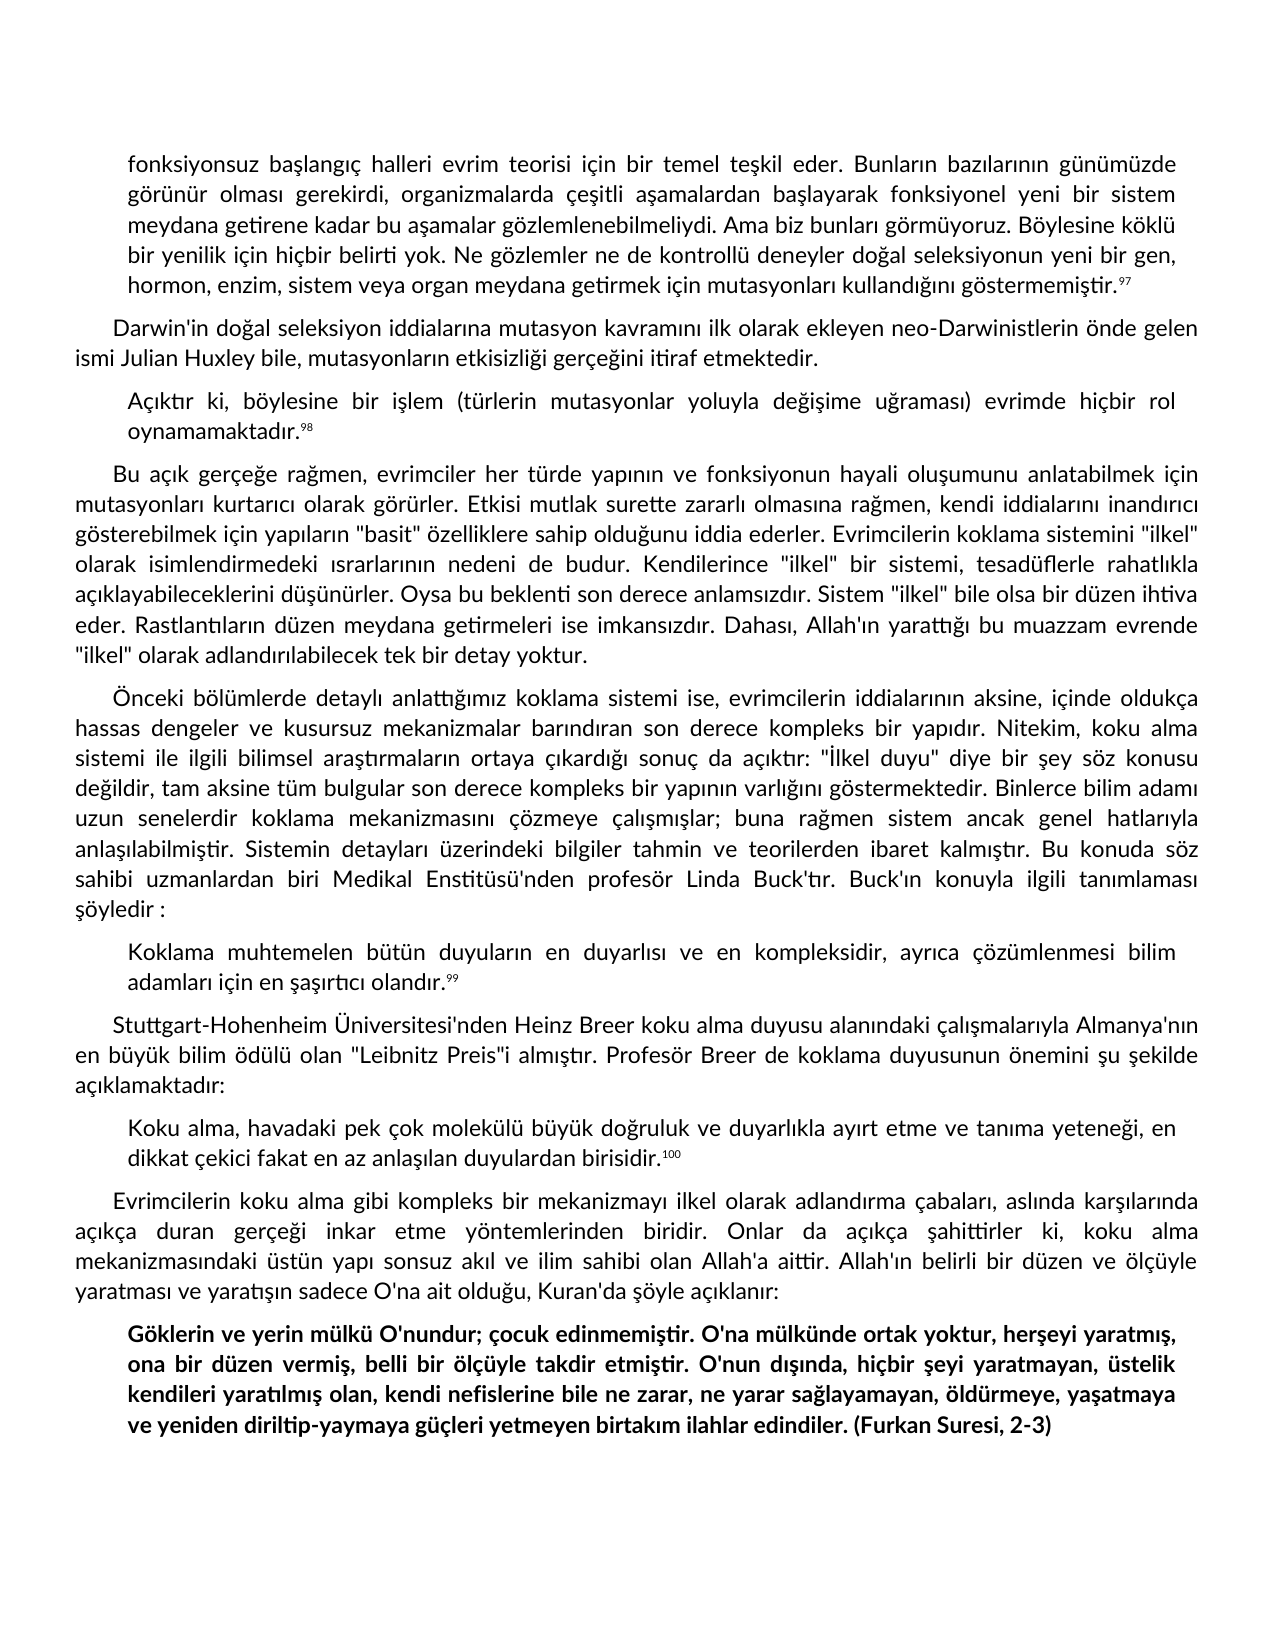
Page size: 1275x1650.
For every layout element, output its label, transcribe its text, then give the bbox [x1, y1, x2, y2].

text Koku alma, havadaki pek çok molekülü büyük doğruluk ve duyarlıkla ayırt etme ve tanıma yeteneği, en dikkat çekici fakat en az anlaşılan duyulardan birisidir.100 [127, 1113, 1177, 1171]
text Koklama muhtemelen bütün duyuların en duyarlısı ve en kompleksidir, ayrıca çözümlenmesi bilim adamları için en şaşırtıcı olandır.99 [127, 937, 1177, 995]
text Evrimcilerin koku alma gibi kompleks bir mekanizmayı ilkel olarak adlandırma çabaları, aslında karşılarında açıkça duran gerçeği inkar etme yöntemlerinden biridir. Onlar da açıkça şahittirler ki, koku alma mekanizmasındaki üstün yapı sonsuz akıl ve ilim sahibi olan Allah'a aittir. Allah'ın belirli bir düzen ve ölçüyle yaratması ve yaratışın sadece O'na ait olduğu, Kuran'da şöyle açıklanır: [75, 1186, 1200, 1304]
text fonksiyonsuz başlangıç halleri evrim teorisi için bir temel teşkil eder. Bunların bazılarının günümüzde görünür olması gerekirdi, organizmalarda çeşitli aşamalardan başlayarak fonksiyonel yeni bir sistem meydana getirene kadar bu aşamalar gözlemlenebilmeliydi. Ama biz bunları görmüyoruz. Böylesine köklü bir yenilik için hiçbir belirti yok. Ne gözlemler ne de kontrollü deneyler doğal seleksiyonun yeni bir gen, hormon, enzim, sistem veya organ meydana getirmek için mutasyonları kullandığını göstermemiştir.97 [127, 150, 1177, 298]
text Önceki bölümlerde detaylı anlattığımız koklama sistemi ise, evrimcilerin iddialarının aksine, içinde oldukça hassas dengeler ve kusursuz mekanizmalar barındıran son derece kompleks bir yapıdır. Nitekim, koku alma sistemi ile ilgili bilimsel araştırmaların ortaya çıkardığı sonuç da açıktır: "İlkel duyu" diye bir şey söz konusu değildir, tam aksine tüm bulgular son derece kompleks bir yapının varlığını göstermektedir. Binlerce bilim adamı uzun senelerdir koklama mekanizmasını çözmeye çalışmışlar; buna rağmen sistem ancak genel hatlarıyla anlaşılabilmiştir. Sistemin detayları üzerindeki bilgiler tahmin ve teorilerden ibaret kalmıştır. Bu konuda söz sahibi uzmanlardan biri Medikal Enstitüsü'nden profesör Linda Buck'tır. Buck'ın konuyla ilgili tanımlaması şöyledir : [75, 683, 1200, 922]
text Bu açık gerçeğe rağmen, evrimciler her türde yapının ve fonksiyonun hayali oluşumunu anlatabilmek için mutasyonları kurtarıcı olarak görürler. Etkisi mutlak surette zararlı olmasına rağmen, kendi iddialarını inandırıcı gösterebilmek için yapıların "basit" özelliklere sahip olduğunu iddia ederler. Evrimcilerin koklama sistemini "ilkel" olarak isimlendirmedeki ısrarlarının nedeni de budur. Kendilerince "ilkel" bir sistemi, tesadüflerle rahatlıkla açıklayabileceklerini düşünürler. Oysa bu beklenti son derece anlamsızdır. Sistem "ilkel" bile olsa bir düzen ihtiva eder. Rastlantıların düzen meydana getirmeleri ise imkansızdır. Dahası, Allah'ın yarattığı bu muazzam evrende "ilkel" olarak adlandırılabilecek tek bir detay yoktur. [75, 459, 1200, 668]
text Göklerin ve yerin mülkü O'nundur; çocuk edinmemiştir. O'na mülkünde ortak yoktur, herşeyi yaratmış, ona bir düzen vermiş, belli bir ölçüyle takdir etmiştir. O'nun dışında, hiçbir şeyi yaratmayan, üstelik kendileri yaratılmış olan, kendi nefislerine bile ne zarar, ne yarar sağlayamayan, öldürmeye, yaşatmaya ve yeniden diriltip-yaymaya güçleri yetmeyen birtakım ilahlar edindiler. (Furkan Suresi, 2-3) [127, 1320, 1177, 1438]
text Açıktır ki, böylesine bir işlem (türlerin mutasyonlar yoluyla değişime uğraması) evrimde hiçbir rol oynamamaktadır.98 [127, 386, 1177, 444]
text Darwin'in doğal seleksiyon iddialarına mutasyon kavramını ilk olarak ekleyen neo-Darwinistlerin önde gelen ismi Julian Huxley bile, mutasyonların etkisizliği gerçeğini itiraf etmektedir. [75, 313, 1200, 371]
text Stuttgart-Hohenheim Üniversitesi'nden Heinz Breer koku alma duyusu alanındaki çalışmalarıyla Almanya'nın en büyük bilim ödülü olan "Leibnitz Preis"i almıştır. Profesör Breer de koklama duyusunun önemini şu şekilde açıklamaktadır: [75, 1010, 1200, 1098]
